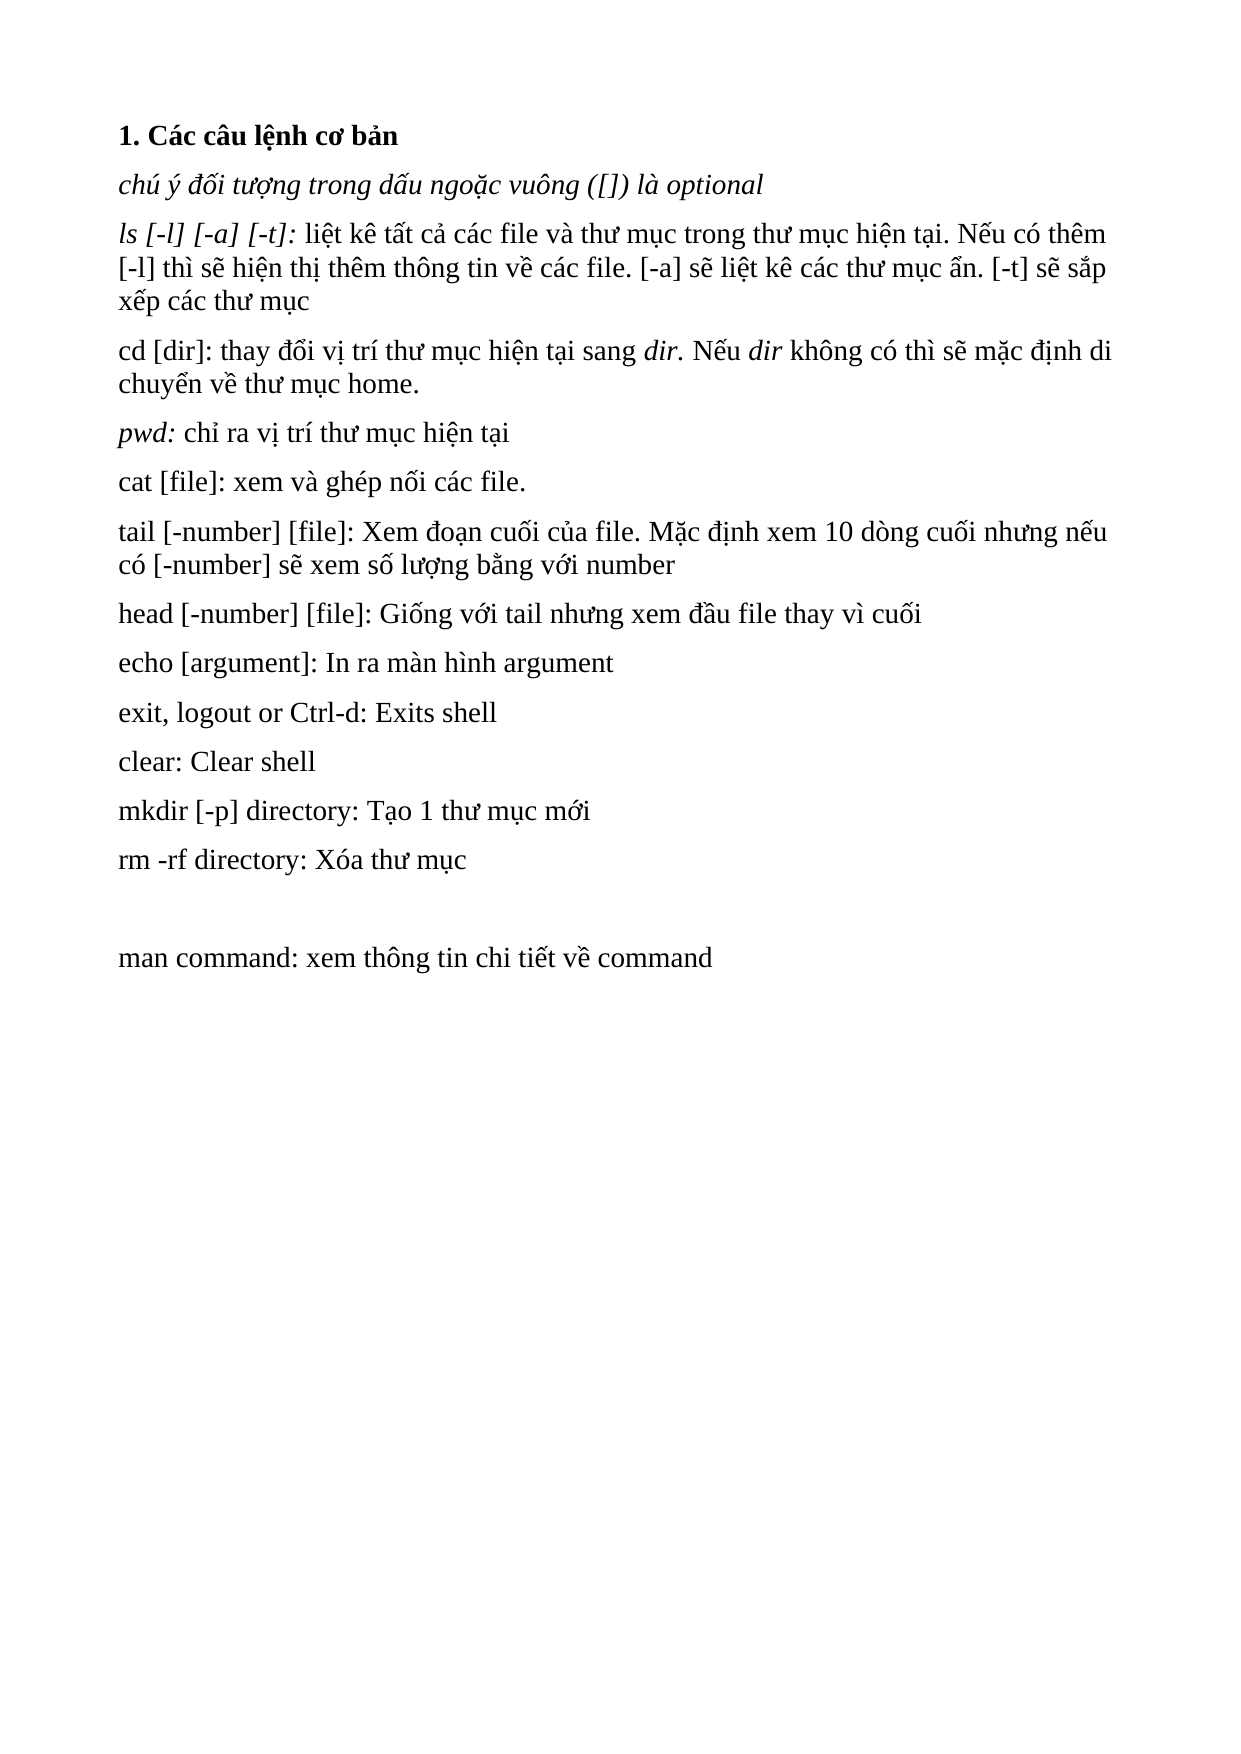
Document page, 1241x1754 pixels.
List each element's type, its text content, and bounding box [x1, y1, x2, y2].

text mkdir [-p] directory: Tạo 1 thư mục mới [118, 793, 1122, 827]
text echo [argument]: In ra màn hình argument [118, 646, 1122, 679]
text clear: Clear shell [118, 744, 1122, 777]
text cd [dir]: thay đổi vị trí thư mục hiện tại sang dir. Nếu dir không có thì sẽ mặc định di chuyển về thư mục home. [118, 333, 1122, 400]
text man command: xem thông tin chi tiết về command [118, 941, 1122, 974]
text ls [-l] [-a] [-t]: liệt kê tất cả các file và thư mục trong thư mục hiện tại. Nếu có thêm [-l] thì sẽ hiện thị thêm thông tin về các file. [-a] sẽ liệt kê các thư mục ẩn. [-t] sẽ sắp xếp các thư mục [118, 216, 1122, 317]
text chú ý đối tượng trong dấu ngoặc vuông ([]) là optional [118, 167, 1122, 201]
text 1. Các câu lệnh cơ bản [118, 118, 1122, 152]
text rm -rf directory: Xóa thư mục [118, 842, 1122, 876]
text cat [file]: xem và ghép nối các file. [118, 464, 1122, 498]
text tail [-number] [file]: Xem đoạn cuối của file. Mặc định xem 10 dòng cuối nhưng nếu có [-number] sẽ xem số lượng bằng với number [118, 514, 1122, 581]
text pwd: chỉ ra vị trí thư mục hiện tại [118, 415, 1122, 449]
text exit, logout or Ctrl-d: Exits shell [118, 695, 1122, 728]
text head [-number] [file]: Giống với tail nhưng xem đầu file thay vì cuối [118, 596, 1122, 630]
